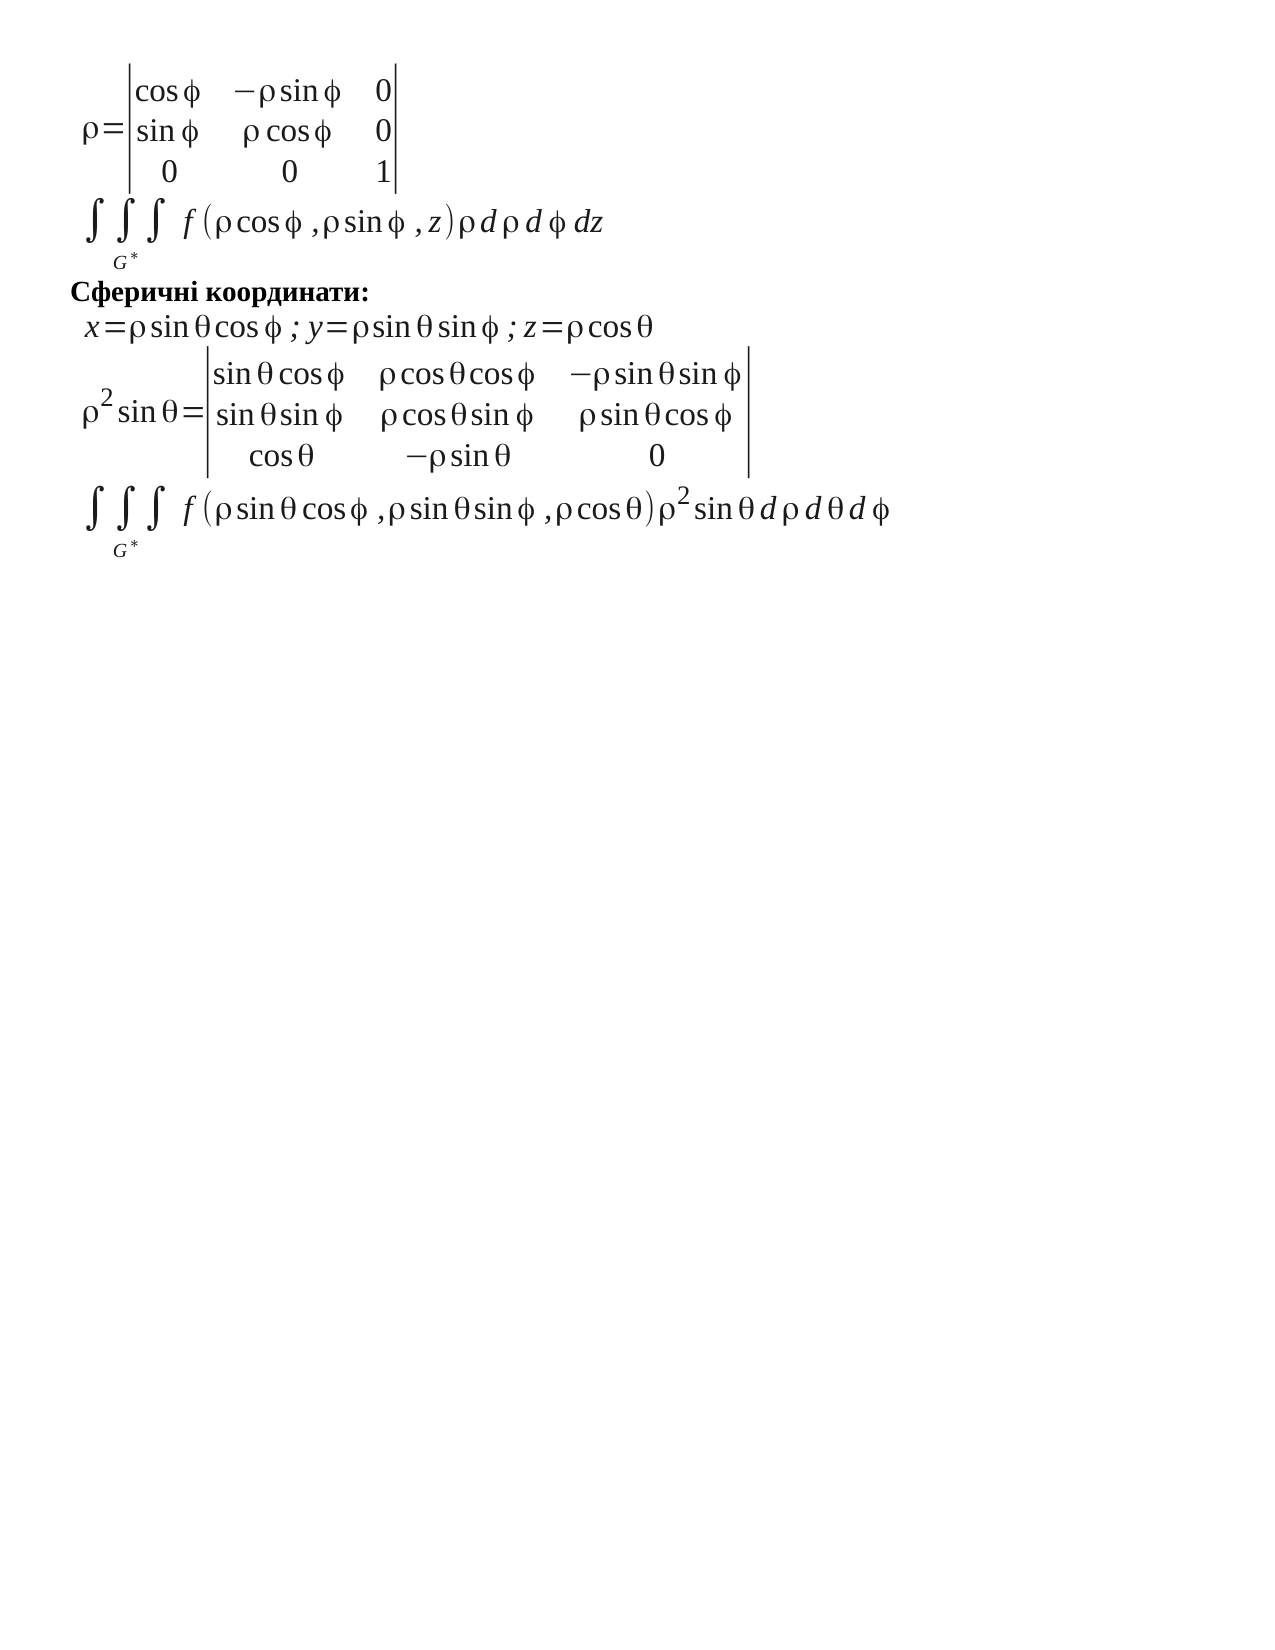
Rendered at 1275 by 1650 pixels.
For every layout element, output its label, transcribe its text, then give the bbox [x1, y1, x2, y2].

text Сферичні координати: [70, 274, 1212, 307]
